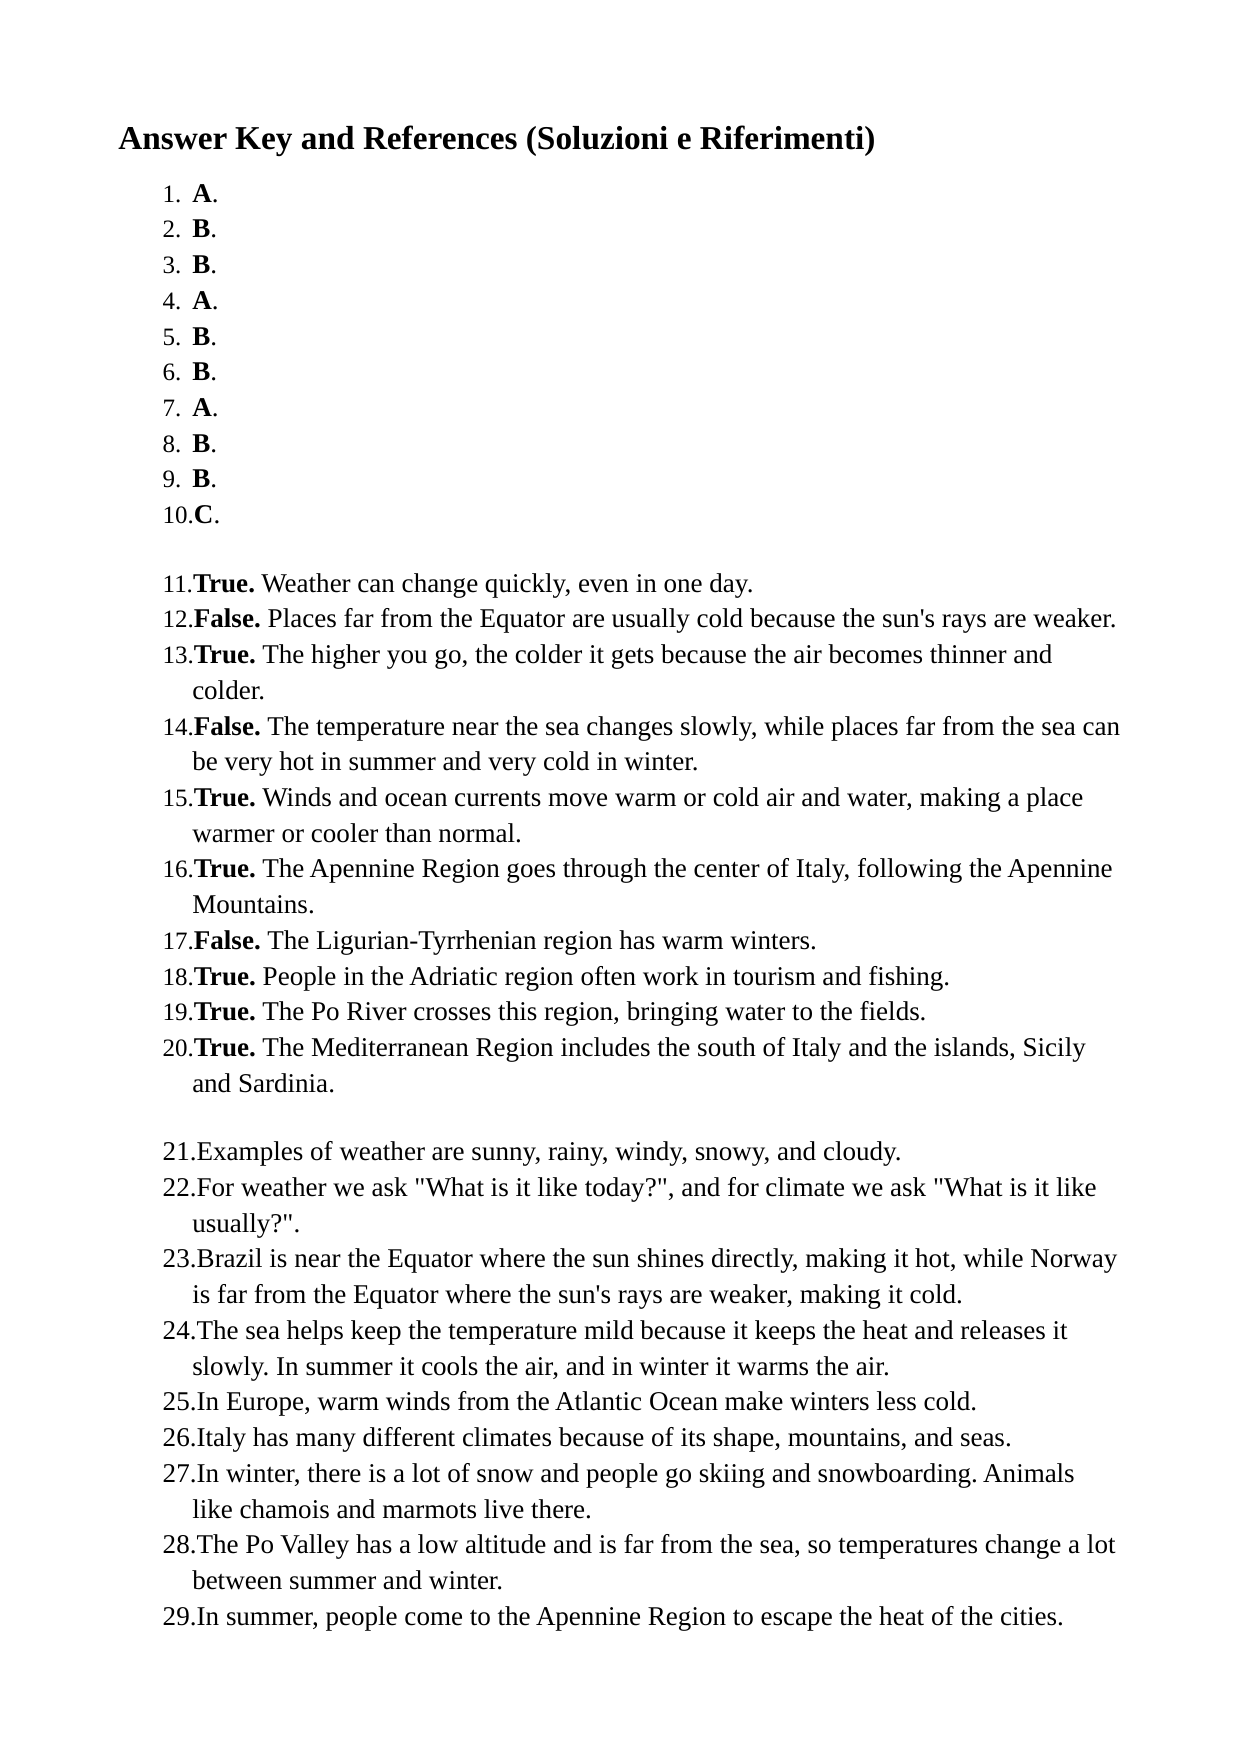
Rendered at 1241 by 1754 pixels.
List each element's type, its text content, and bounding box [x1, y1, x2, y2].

list C. [162, 498, 1122, 562]
list False. The temperature near the sea changes slowly, while places far from the sea can be very hot in summer and very cold in winter. [162, 710, 1122, 777]
list A. [162, 177, 1122, 208]
list True. The Apennine Region goes through the center of Italy, following the Apennine Mountains. [162, 853, 1122, 919]
text Answer Key and References (Soluzioni e Riferimenti) [118, 118, 1122, 156]
list In summer, people come to the Apennine Region to escape the heat of the cities. [162, 1600, 1122, 1631]
list B. [162, 212, 1122, 244]
list B. [162, 248, 1122, 279]
list B. [162, 355, 1122, 387]
list True. The Mediterranean Region includes the south of Italy and the islands, Sicily and Sardinia. [162, 1031, 1122, 1131]
list Brazil is near the Equator where the sun shines directly, making it hot, while Norway is far from the Equator where the sun's rays are weaker, making it cold. [162, 1243, 1122, 1309]
list The Po Valley has a low altitude and is far from the sea, so temperatures change a lot between summer and winter. [162, 1528, 1122, 1595]
list True. The higher you go, the colder it gets because the air becomes thinner and colder. [162, 638, 1122, 705]
list B. [162, 427, 1122, 458]
list True. People in the Adriatic region often work in tourism and fishing. [162, 960, 1122, 991]
list False. Places far from the Equator are usually cold because the sun's rays are weaker. [162, 602, 1122, 634]
list In Europe, warm winds from the Atlantic Ocean make winters less cold. [162, 1386, 1122, 1417]
list True. Winds and ocean currents move warm or cold air and water, making a place warmer or cooler than normal. [162, 781, 1122, 848]
list Italy has many different climates because of its shape, mountains, and seas. [162, 1421, 1122, 1452]
list Examples of weather are sunny, rainy, windy, snowy, and cloudy. [162, 1135, 1122, 1167]
list B. [162, 320, 1122, 351]
list In winter, there is a lot of snow and people go skiing and snowboarding. Animals like chamois and marmots live there. [162, 1457, 1122, 1524]
list True. Weather can change quickly, even in one day. [162, 567, 1122, 598]
list B. [162, 463, 1122, 494]
list The sea helps keep the temperature mild because it keeps the heat and releases it slowly. In summer it cools the air, and in winter it warms the air. [162, 1314, 1122, 1381]
list True. The Po River crosses this region, bringing water to the fields. [162, 996, 1122, 1027]
list For weather we ask "What is it like today?", and for climate we ask "What is it like usually?". [162, 1171, 1122, 1238]
list A. [162, 284, 1122, 315]
list False. The Ligurian-Tyrrhenian region has warm winters. [162, 924, 1122, 955]
list A. [162, 391, 1122, 422]
